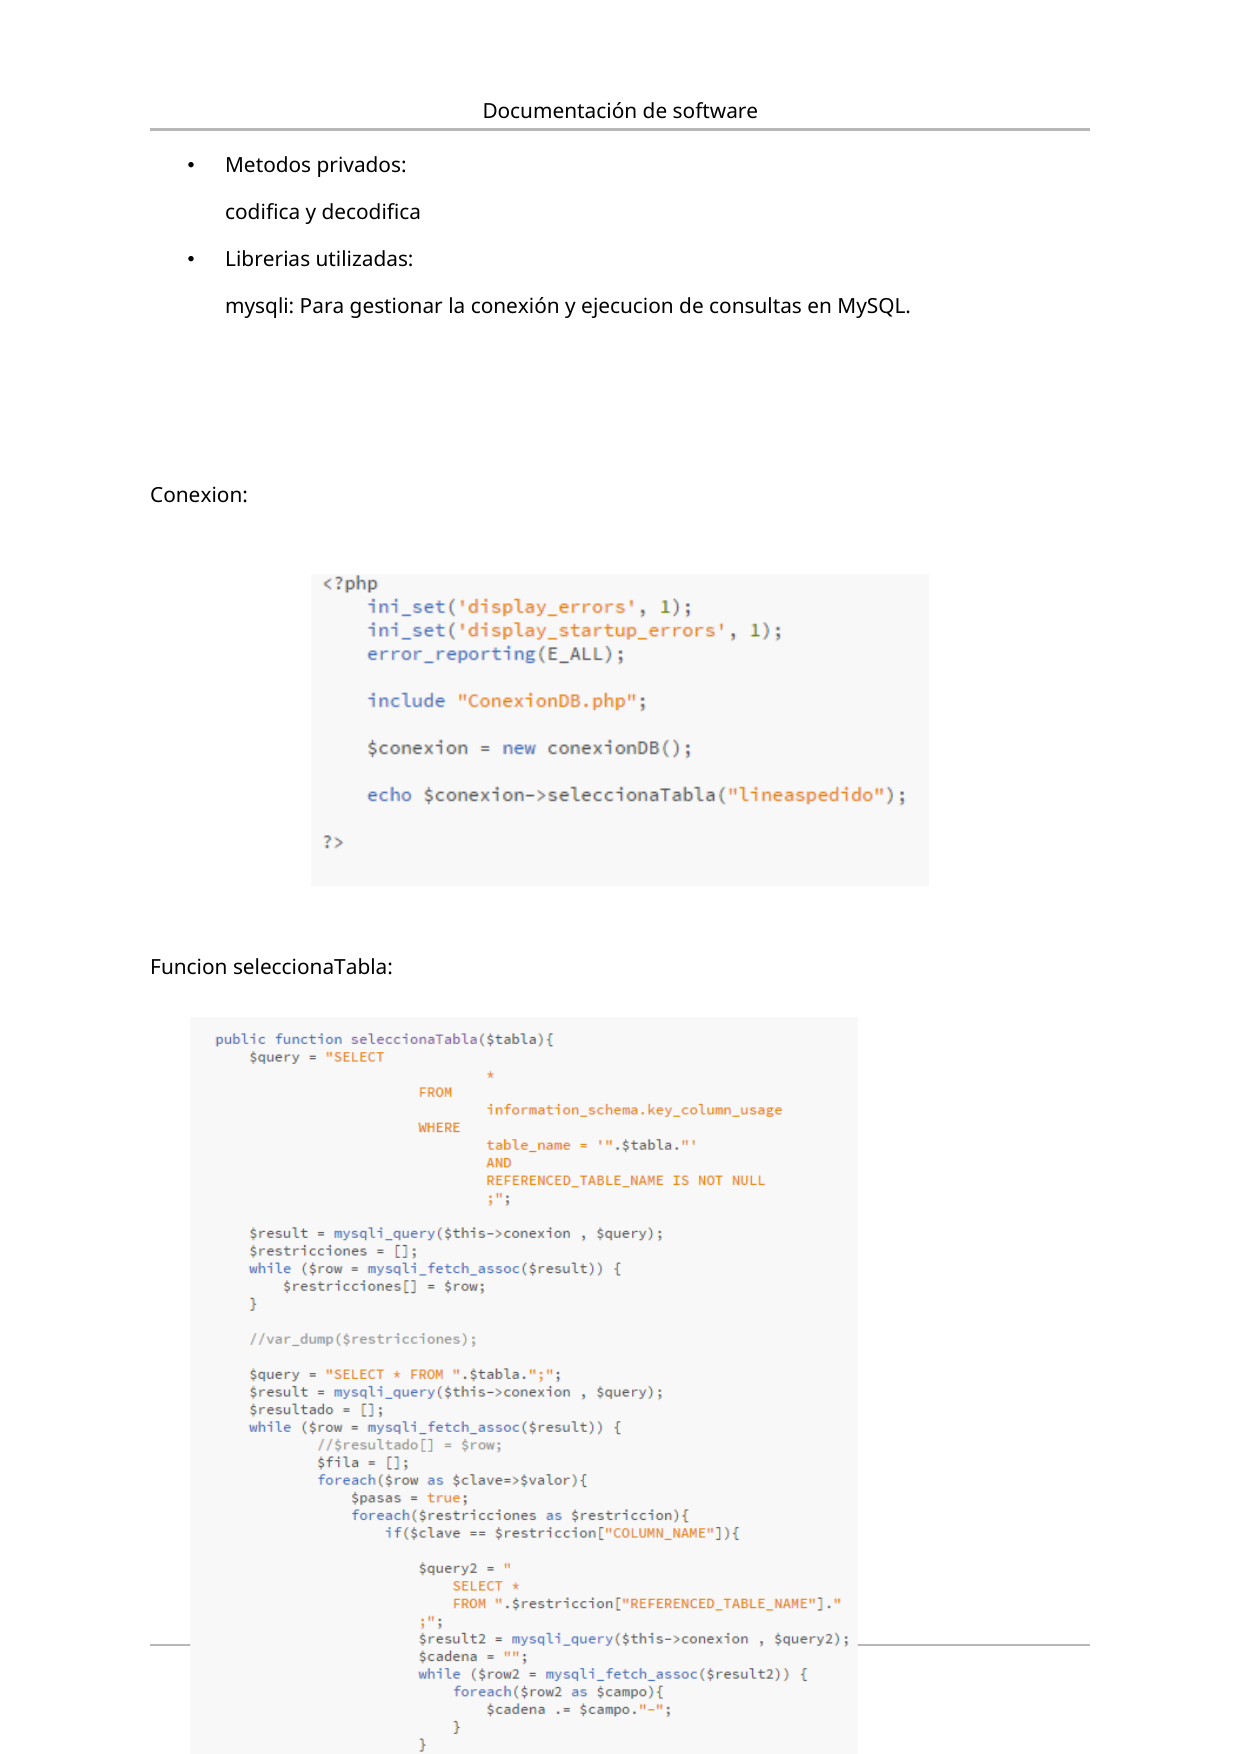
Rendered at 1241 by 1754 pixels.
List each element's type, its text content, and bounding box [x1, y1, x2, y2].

text Funcion seleccionaTabla: [150, 952, 1090, 981]
picture [311, 574, 929, 886]
list codifica y decodifica [187, 197, 1090, 226]
text Conexion: [150, 480, 1090, 509]
picture [190, 1017, 858, 1754]
list Librerias utilizadas: [187, 244, 1090, 273]
list mysqli: Para gestionar la conexión y ejecucion de consultas en MySQL. [187, 292, 1090, 320]
list Metodos privados: [187, 150, 1090, 178]
